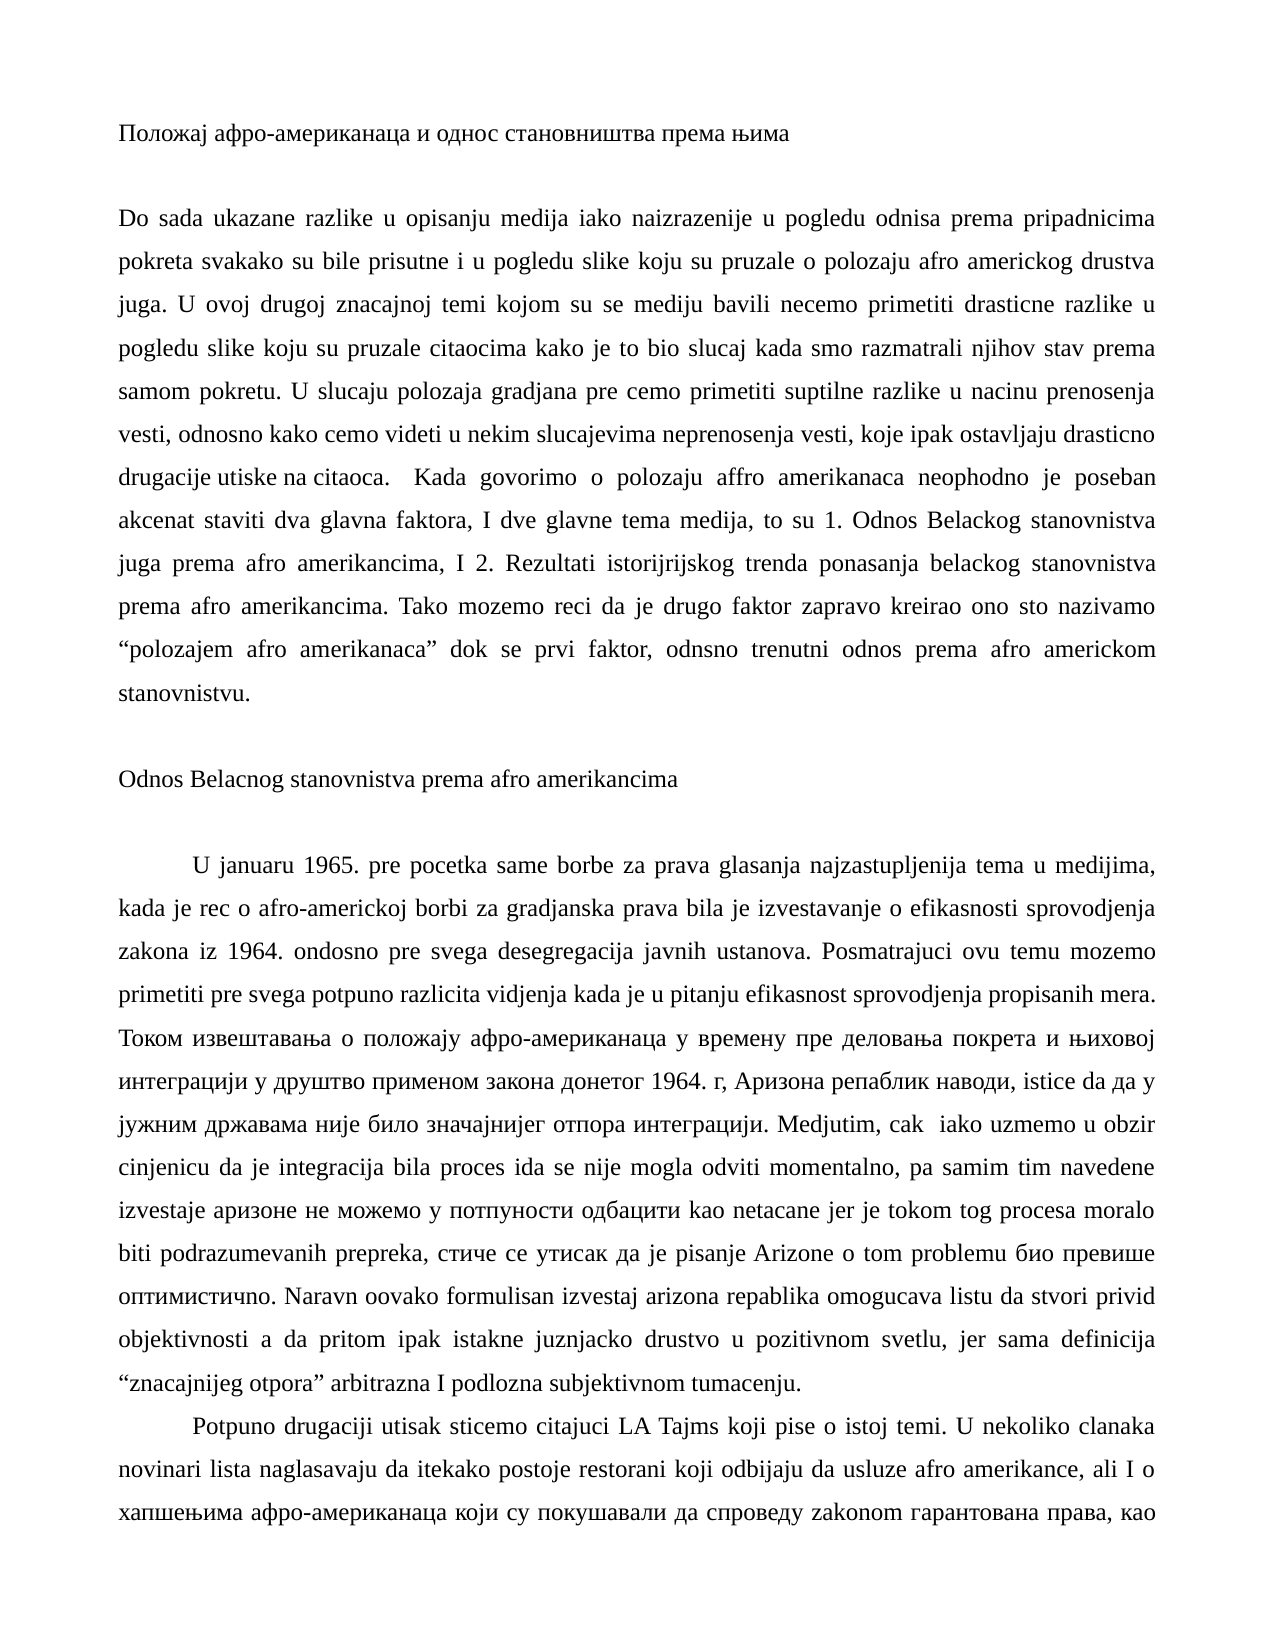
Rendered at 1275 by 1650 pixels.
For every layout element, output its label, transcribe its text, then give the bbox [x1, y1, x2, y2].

text Potpuno drugaciji utisak sticemo citajuci LA Tajms koji pise o istoj temi. U nekoliko clanaka novinari lista naglasavaju da itekako postoje restorani koji odbijaju da usluze afro amerikance, ali I o хапшењима афро-американаца који су покушавали да спроведу zakonom гарантована права, као [118, 1411, 1157, 1526]
text Do sada ukazane razlike u opisanju medija iako naizrazenije u pogledu odnisa prema pripadnicima pokreta svakako su bile prisutne i u pogledu slike koju su pruzale o polozaju afro americkog drustva juga. U ovoj drugoj znacajnoj temi kojom su se mediju bavili necemo primetiti drasticne razlike u pogledu slike koju su pruzale citaocima kako je to bio slucaj kada smo razmatrali njihov stav prema samom pokretu. U slucaju polozaja gradjana pre cemo primetiti suptilne razlike u nacinu prenosenja vesti, odnosno kako cemo videti u nekim slucajevima neprenosenja vesti, koje ipak ostavljaju drasticno drugacije utiske na citaoca. Kada govorimo o polozaju affro amerikanaca neophodno je poseban akcenat staviti dva glavna faktora, I dve glavne tema medija, to su 1. Odnos Belackog stanovnistva juga prema afro amerikancima, I 2. Rezultati istorijrijskog trenda ponasanja belackog stanovnistva prema afro amerikancima. Tako mozemo reci da je drugo faktor zapravo kreirao ono sto nazivamo “polozajem afro amerikanaca” dok se prvi faktor, odnsno trenutni odnos prema afro americkom stanovnistvu. [118, 203, 1157, 706]
text Положај афро-американаца и однос становништва према њима [118, 118, 1157, 147]
text U januaru 1965. pre pocetka same borbe za prava glasanja najzastupljenija tema u medijima, kada je rec o afro-americkoj borbi za gradjanska prava bila je izvestavanje o efikasnosti sprovodjenja zakona iz 1964. ondosno pre svega desegregacija javnih ustanova. Posmatrajuci ovu temu mozemo primetiti pre svega potpuno razlicita vidjenja kada je u pitanju efikasnost sprovodjenja propisanih mera. [118, 850, 1157, 1008]
text Odnos Belacnog stanovnistva prema afro amerikancima [118, 764, 1157, 793]
text Током извештавања о положају афро-американаца у времену пре деловања покрета и њиховој интеграцији у друштво применом закона донетог 1964. г, Аризона репаблик наводи, istice da да у јужним државама није било значајнијег отпора интеграцији. Medjutim, cak iako uzmemo u obzir cinjenicu da je integracija bila proces ida se nije mogla odviti momentalno, pa samim tim navedene izvestaje aризоне не можемо у потпуности одбацити kao netacane jer je tokom tog procesa moralo biti podrazumevanih prepreka, стиче се утисак да је pisanje Arizone o tom problemu био превише оптимистичno. Naravn oovako formulisan izvestaj arizona repablika omogucava listu da stvori privid objektivnosti a da pritom ipak istakne juznjacko drustvo u pozitivnom svetlu, jer sama definicija “znacajnijeg otpora” arbitrazna I podlozna subjektivnom tumacenju. [118, 1023, 1157, 1396]
